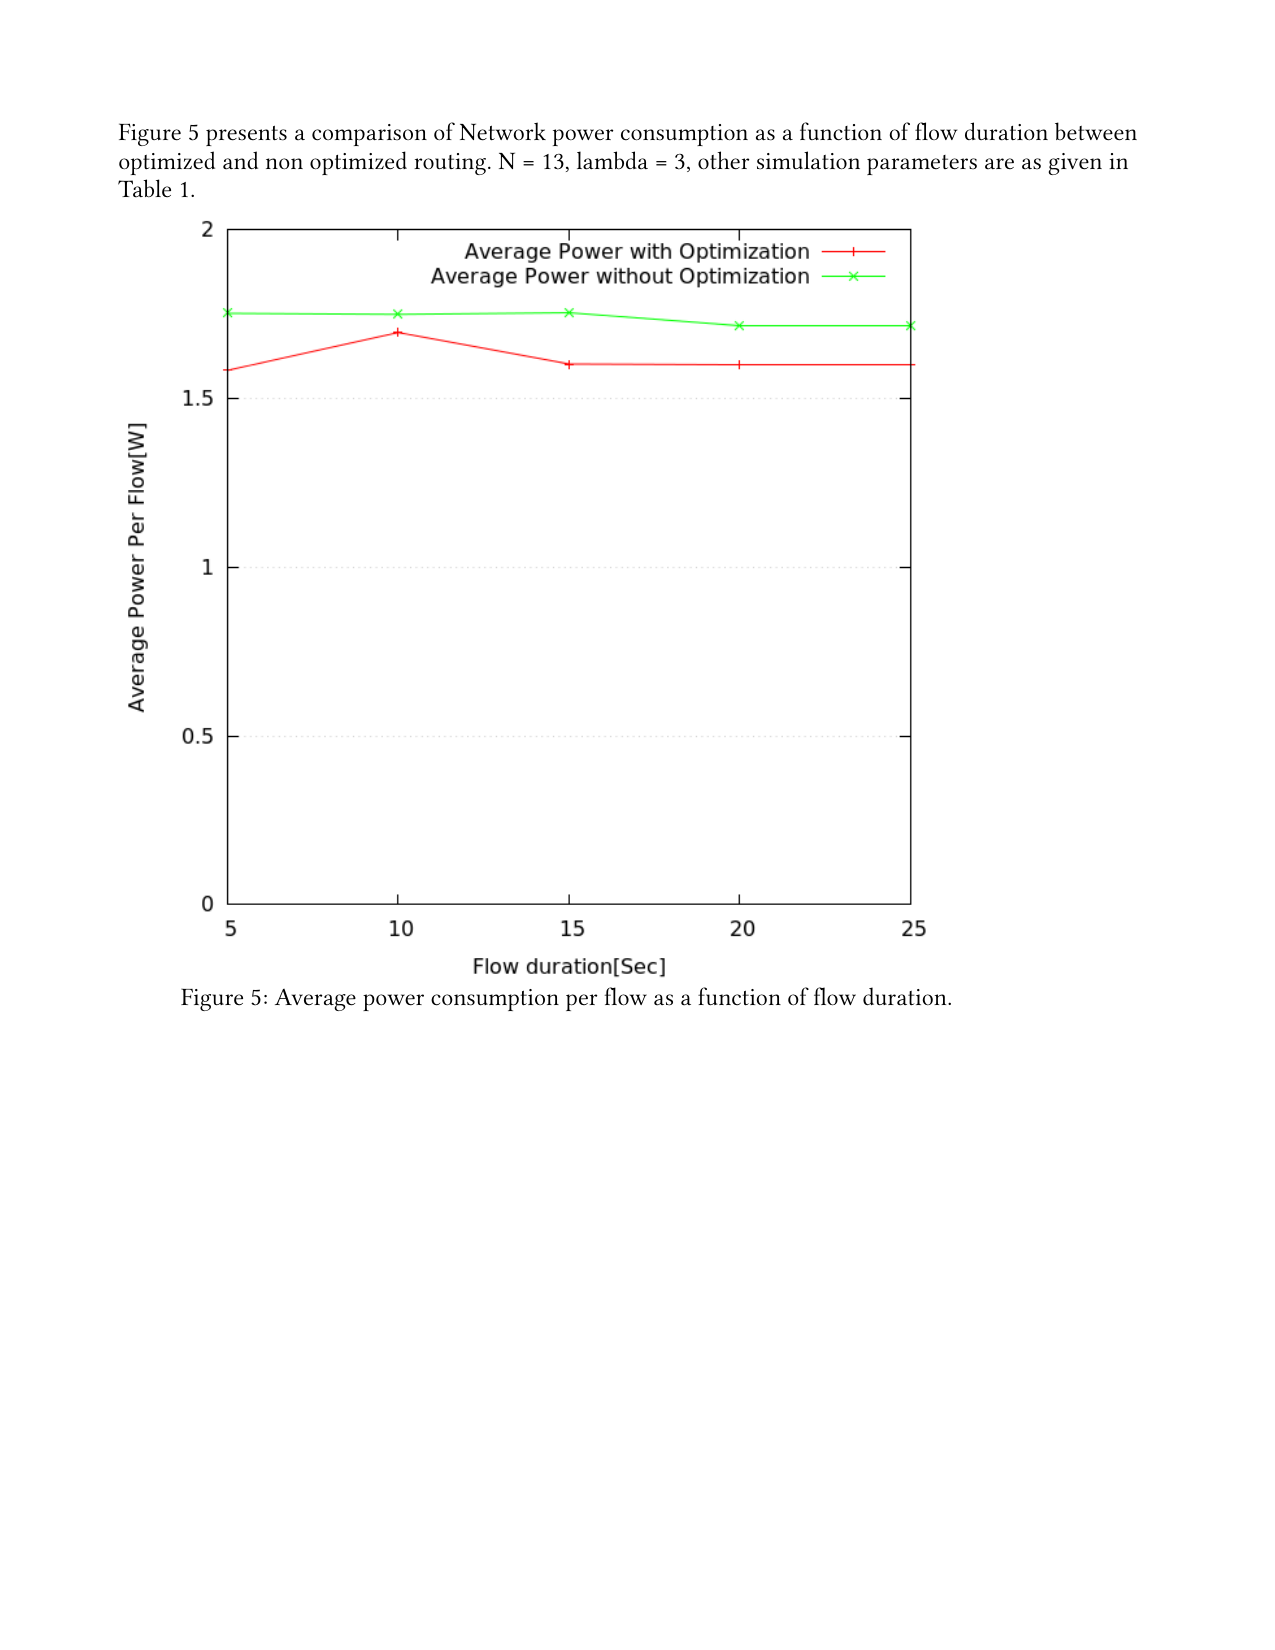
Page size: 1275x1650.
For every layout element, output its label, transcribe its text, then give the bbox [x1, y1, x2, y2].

text Figure 5 presents a comparison of Network power consumption as a function of flow duration between optimized and non optimized routing. N = 13, lambda = 3, other simulation parameters are as given in Table 1. [118, 118, 1157, 203]
text Figure 5: Average power consumption per flow as a function of flow duration. [118, 983, 1157, 1011]
picture [118, 203, 1157, 983]
